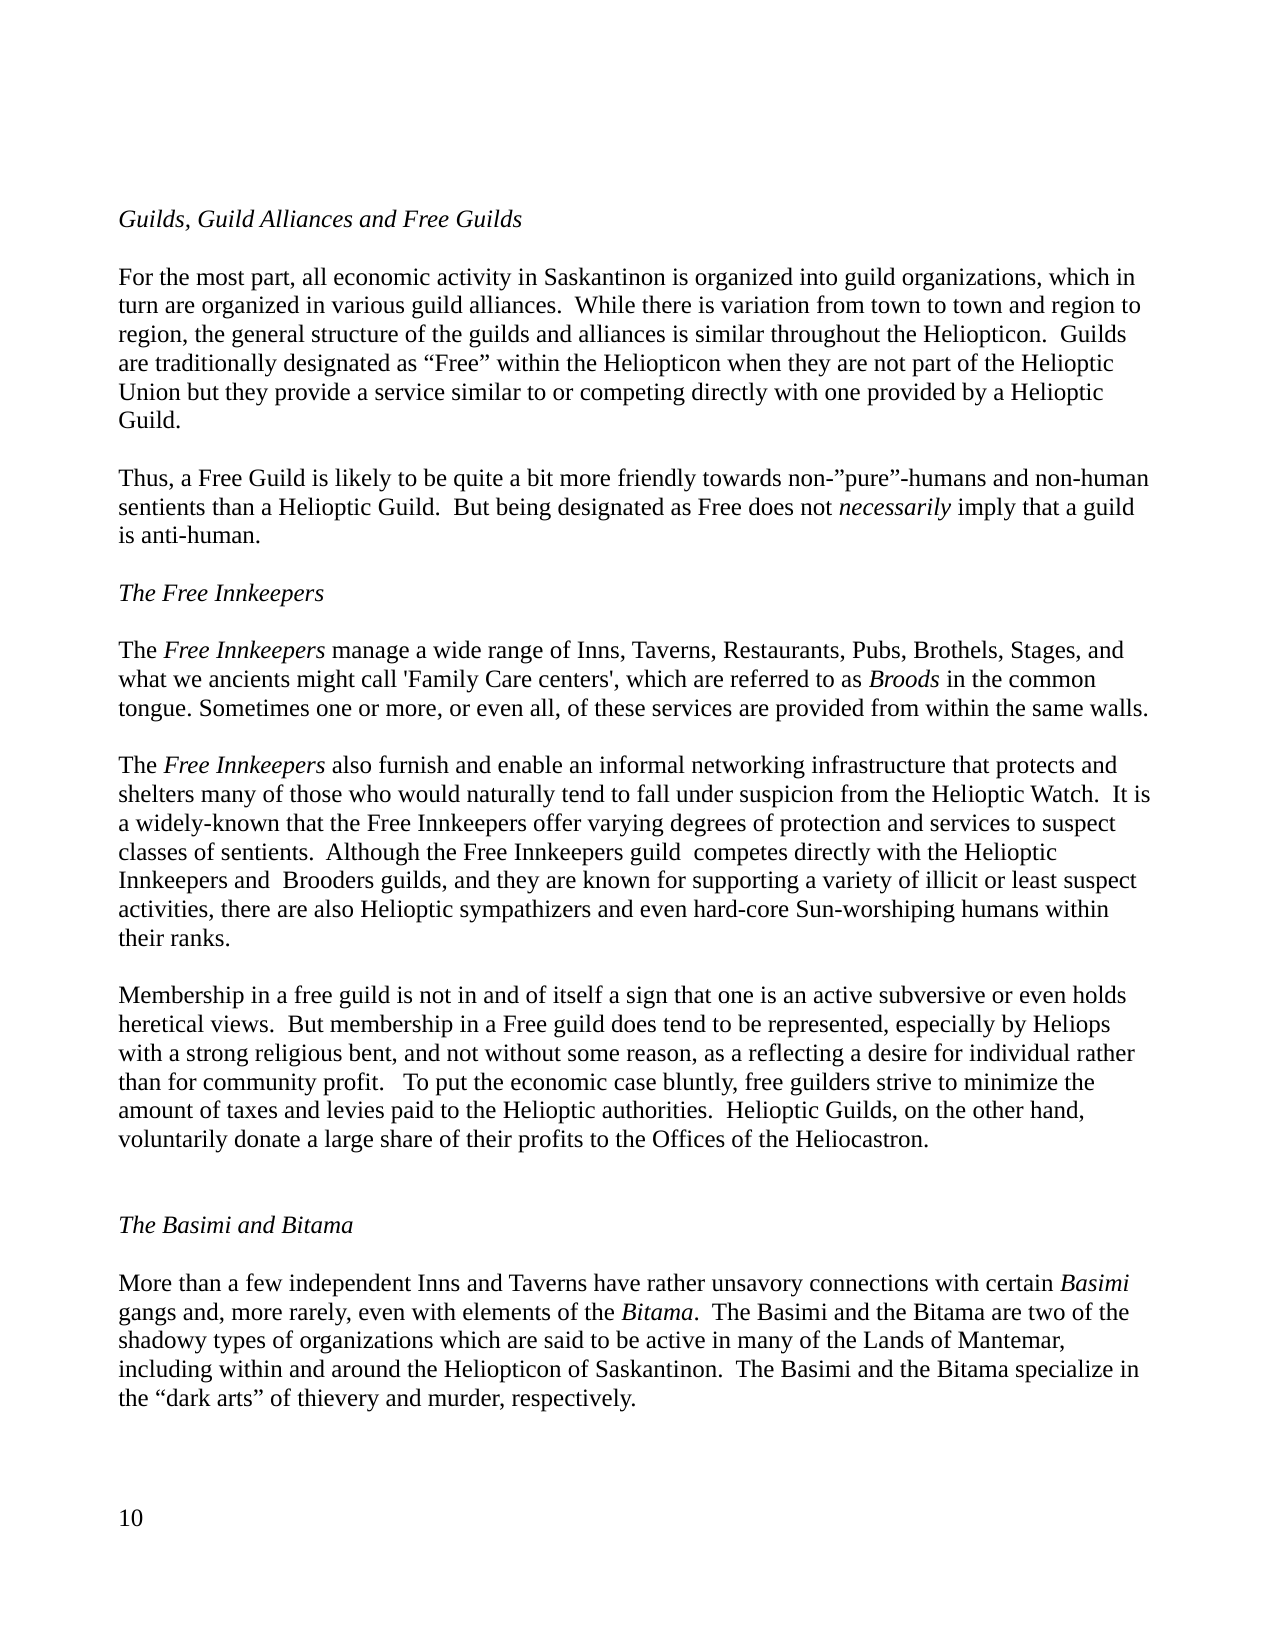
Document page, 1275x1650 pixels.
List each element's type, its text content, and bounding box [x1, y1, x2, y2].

text For the most part, all economic activity in Saskantinon is organized into guild organizations, which in turn are organized in various guild alliances. While there is variation from town to town and region to region, the general structure of the guilds and alliances is similar throughout the Heliopticon. Guilds are traditionally designated as “Free” within the Heliopticon when they are not part of the Helioptic Union but they provide a service similar to or competing directly with one provided by a Helioptic Guild. [118, 262, 1157, 434]
text The Basimi and Bitama [118, 1211, 1157, 1239]
text Guilds, Guild Alliances and Free Guilds [118, 204, 1157, 233]
text Membership in a free guild is not in and of itself a sign that one is an active subversive or even holds heretical views. But membership in a Free guild does tend to be represented, especially by Heliops with a strong religious bent, and not without some reason, as a reflecting a desire for individual rather than for community profit. To put the economic case bluntly, free guilders strive to minimize the amount of taxes and levies paid to the Helioptic authorities. Helioptic Guilds, on the other hand, voluntarily donate a large share of their profits to the Offices of the Heliocastron. [118, 981, 1157, 1153]
text More than a few independent Inns and Taverns have rather unsavory connections with certain Basimi gangs and, more rarely, even with elements of the Bitama. The Basimi and the Bitama are two of the shadowy types of organizations which are said to be active in many of the Lands of Mantemar, including within and around the Heliopticon of Saskantinon. The Basimi and the Bitama specialize in the “dark arts” of thievery and murder, respectively. [118, 1268, 1157, 1412]
text Thus, a Free Guild is likely to be quite a bit more friendly towards non-”pure”-humans and non-human sentients than a Helioptic Guild. But being designated as Free does not necessarily imply that a guild is anti-human. [118, 463, 1157, 549]
text The Free Innkeepers also furnish and enable an informal networking infrastructure that protects and shelters many of those who would naturally tend to fall under suspicion from the Helioptic Watch. It is a widely-known that the Free Innkeepers offer varying degrees of protection and services to suspect classes of sentients. Although the Free Innkeepers guild competes directly with the Helioptic Innkeepers and Brooders guilds, and they are known for supporting a variety of illicit or least suspect activities, there are also Helioptic sympathizers and even hard-core Sun-worshiping humans within their ranks. [118, 751, 1157, 952]
text The Free Innkeepers [118, 578, 1157, 607]
text The Free Innkeepers manage a wide range of Inns, Taverns, Restaurants, Pubs, Brothels, Stages, and what we ancients might call 'Family Care centers', which are referred to as Broods in the common tongue. Sometimes one or more, or even all, of these services are provided from within the same walls. [118, 636, 1157, 722]
